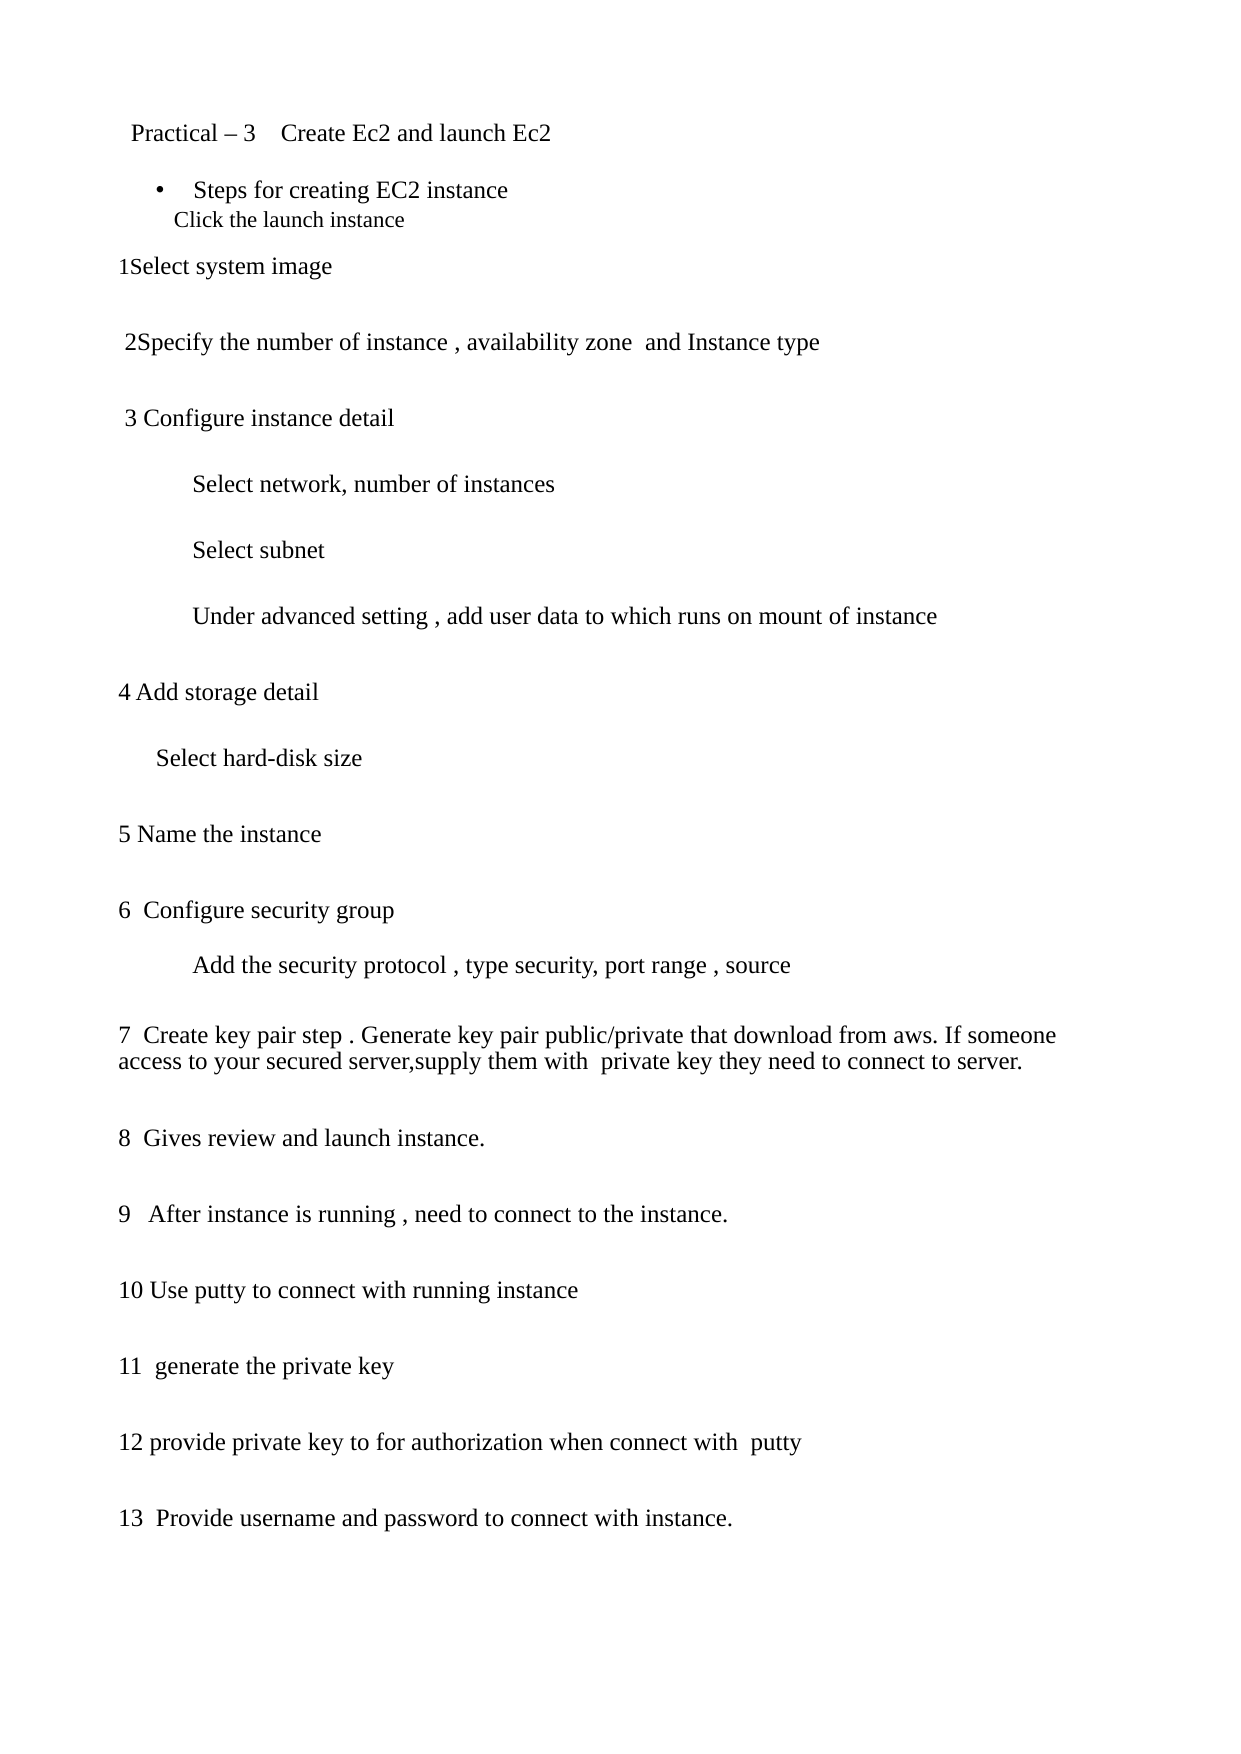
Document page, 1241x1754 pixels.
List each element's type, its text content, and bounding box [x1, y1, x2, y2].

text 8 Gives review and launch instance. [118, 1125, 1122, 1151]
text 7 Create key pair step . Generate key pair public/private that download from aws. If someone access to your secured server,supply them with private key they need to connect to server. [118, 1023, 1122, 1075]
text 5 Name the instance [118, 821, 1122, 847]
text 12 provide private key to for authorization when connect with putty [118, 1430, 1122, 1456]
text Under advanced setting , add user data to which runs on mount of instance [192, 603, 1122, 629]
text 1Select system image [118, 254, 1122, 280]
text 9 After instance is running , need to connect to the instance. [118, 1201, 1122, 1227]
text 13 Provide username and password to connect with instance. [118, 1506, 1122, 1532]
text 11 generate the private key [118, 1354, 1122, 1379]
text Select hard-disk size [118, 745, 1122, 771]
text 10 Use putty to connect with running instance [118, 1278, 1122, 1303]
text 3 Configure instance detail [118, 406, 1122, 432]
text 2Specify the number of instance , availability zone and Instance type [118, 330, 1122, 356]
text Select network, number of instances [192, 472, 1122, 498]
text Select subnet [192, 538, 1122, 563]
text 6 Configure security group [118, 898, 1122, 923]
text 4 Add storage detail [118, 679, 1122, 705]
text Practical – 3 Create Ec2 and launch Ec2 [118, 118, 1122, 147]
list Steps for creating EC2 instance [156, 176, 1122, 204]
text Add the security protocol , type security, port range , source [192, 953, 1122, 979]
text Click the launch instance [118, 204, 1122, 233]
